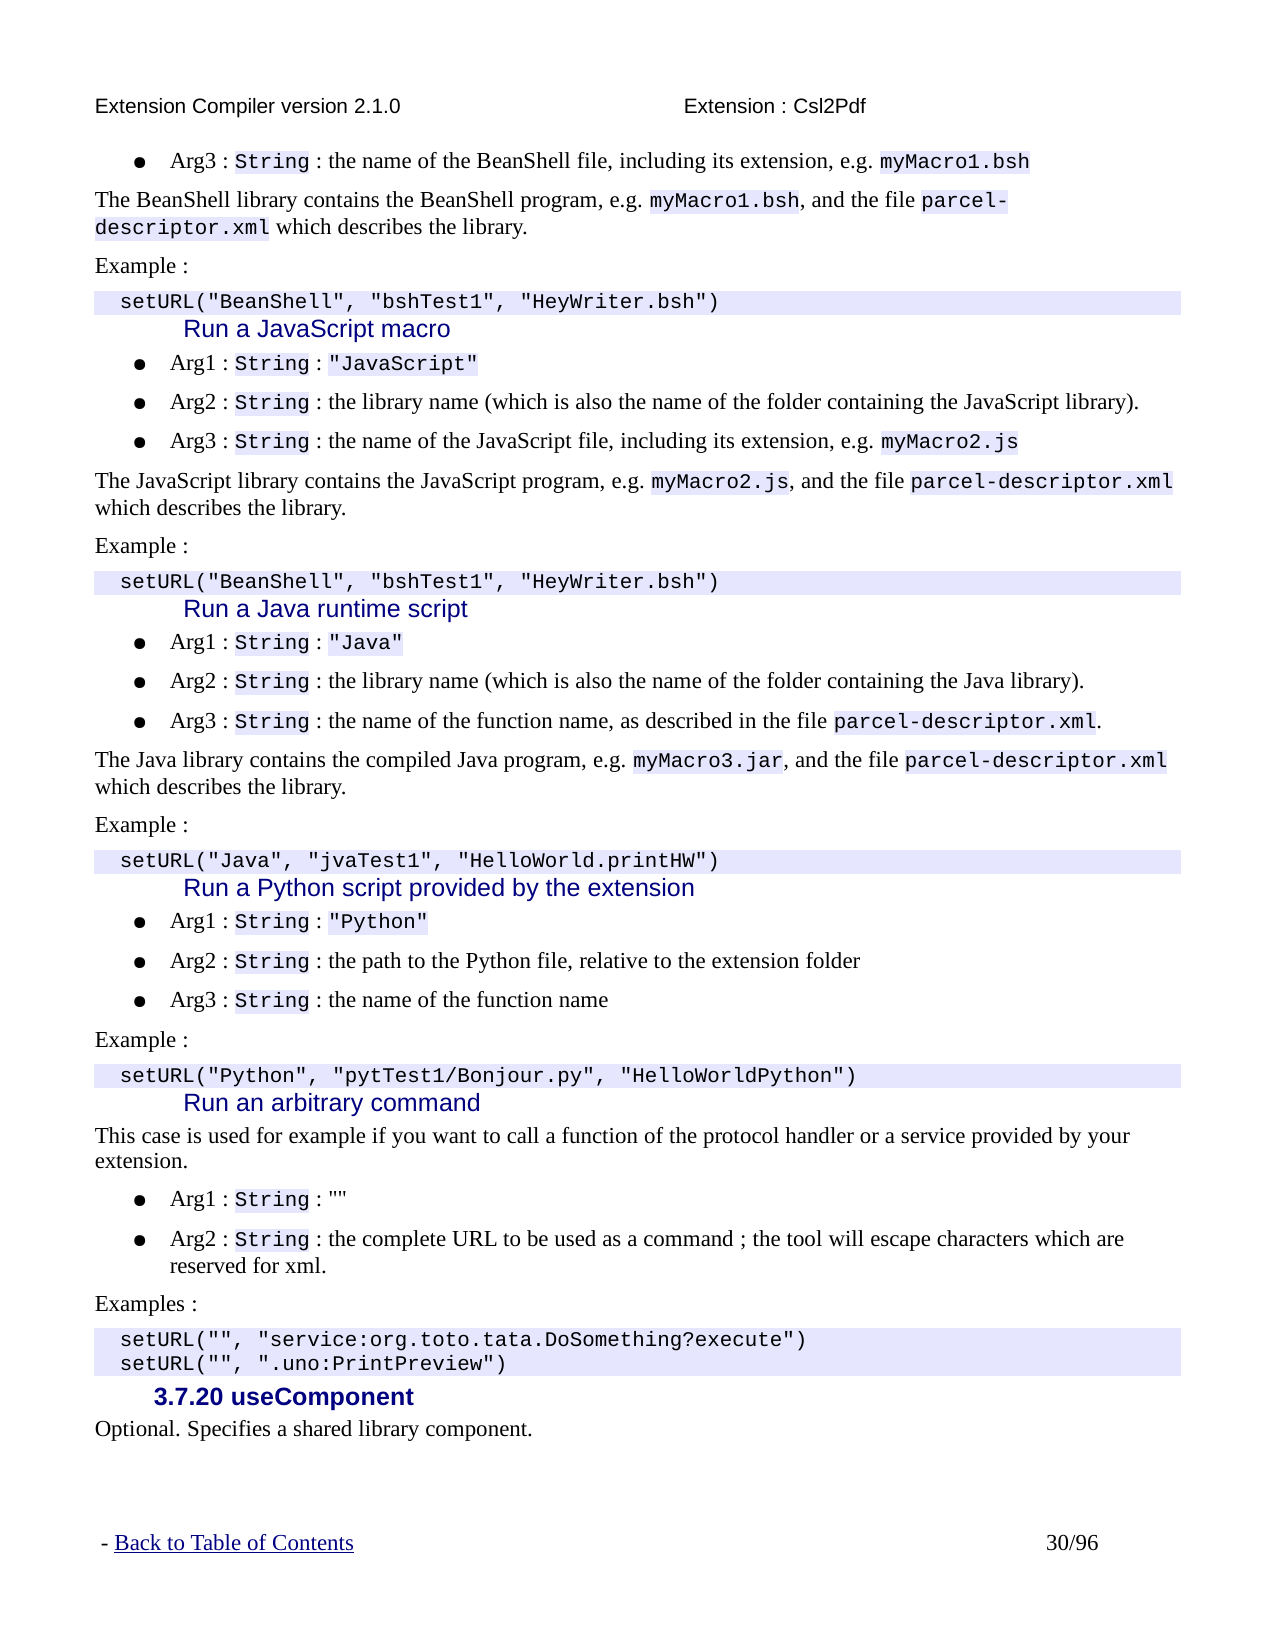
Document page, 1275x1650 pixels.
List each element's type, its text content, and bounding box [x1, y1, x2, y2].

text setURL("", ".uno:PrintPreview") [94, 1352, 1181, 1376]
subtitle useComponent [153, 1382, 1181, 1410]
list Arg1 : String : "Python" [132, 908, 1181, 935]
text Examples : [94, 1291, 1181, 1316]
text setURL("", "service:org.toto.tata.DoSomething?execute") [94, 1328, 1181, 1352]
list Arg1 : String : "" [132, 1186, 1181, 1213]
list Arg2 : String : the library name (which is also the name of the folder containing the JavaScript library). [132, 389, 1181, 416]
subtitle Run a JavaScript macro [183, 315, 1181, 343]
text setURL("Java", "jvaTest1", "HelloWorld.printHW") [94, 850, 1181, 874]
text setURL("BeanShell", "bshTest1", "HeyWriter.bsh") [94, 291, 1181, 315]
text Example : [94, 253, 1181, 279]
list Arg2 : String : the library name (which is also the name of the folder containing the Java library). [132, 668, 1181, 695]
text Example : [94, 533, 1181, 558]
text setURL("Python", "pytTest1/Bonjour.py", "HelloWorldPython") [94, 1064, 1181, 1088]
subtitle Run a Python script provided by the extension [183, 874, 1181, 902]
list Arg1 : String : "JavaScript" [132, 349, 1181, 376]
list Arg1 : String : "Java" [132, 629, 1181, 656]
list Arg2 : String : the path to the Python file, relative to the extension folder [132, 948, 1181, 974]
text Example : [94, 812, 1181, 838]
subtitle Run a Java runtime script [183, 595, 1181, 623]
text The Java library contains the compiled Java program, e.g. myMacro3.jar, and the file parcel-descriptor.xml which describes the library. [94, 747, 1181, 800]
text This case is used for example if you want to call a function of the protocol handler or a service provided by your extension. [94, 1122, 1181, 1173]
text The BeanShell library contains the BeanShell program, e.g. myMacro1.bsh, and the file parcel-descriptor.xml which describes the library. [94, 187, 1181, 241]
list Arg3 : String : the name of the JavaScript file, including its extension, e.g. myMacro2.js [132, 428, 1181, 455]
text The JavaScript library contains the JavaScript program, e.g. myMacro2.js, and the file parcel-descriptor.xml which describes the library. [94, 468, 1181, 520]
list Arg3 : String : the name of the function name, as described in the file parcel-descriptor.xml. [132, 708, 1181, 735]
text setURL("BeanShell", "bshTest1", "HeyWriter.bsh") [94, 571, 1181, 595]
list Arg3 : String : the name of the function name [132, 987, 1181, 1014]
text Example : [94, 1027, 1181, 1052]
text Optional. Specifies a shared library component. [94, 1416, 1181, 1442]
list Arg2 : String : the complete URL to be used as a command ; the tool will escape characters which are reserved for xml. [132, 1226, 1181, 1278]
subtitle Run an arbitrary command [183, 1088, 1181, 1117]
list Arg3 : String : the name of the BeanShell file, including its extension, e.g. myMacro1.bsh [132, 147, 1181, 174]
